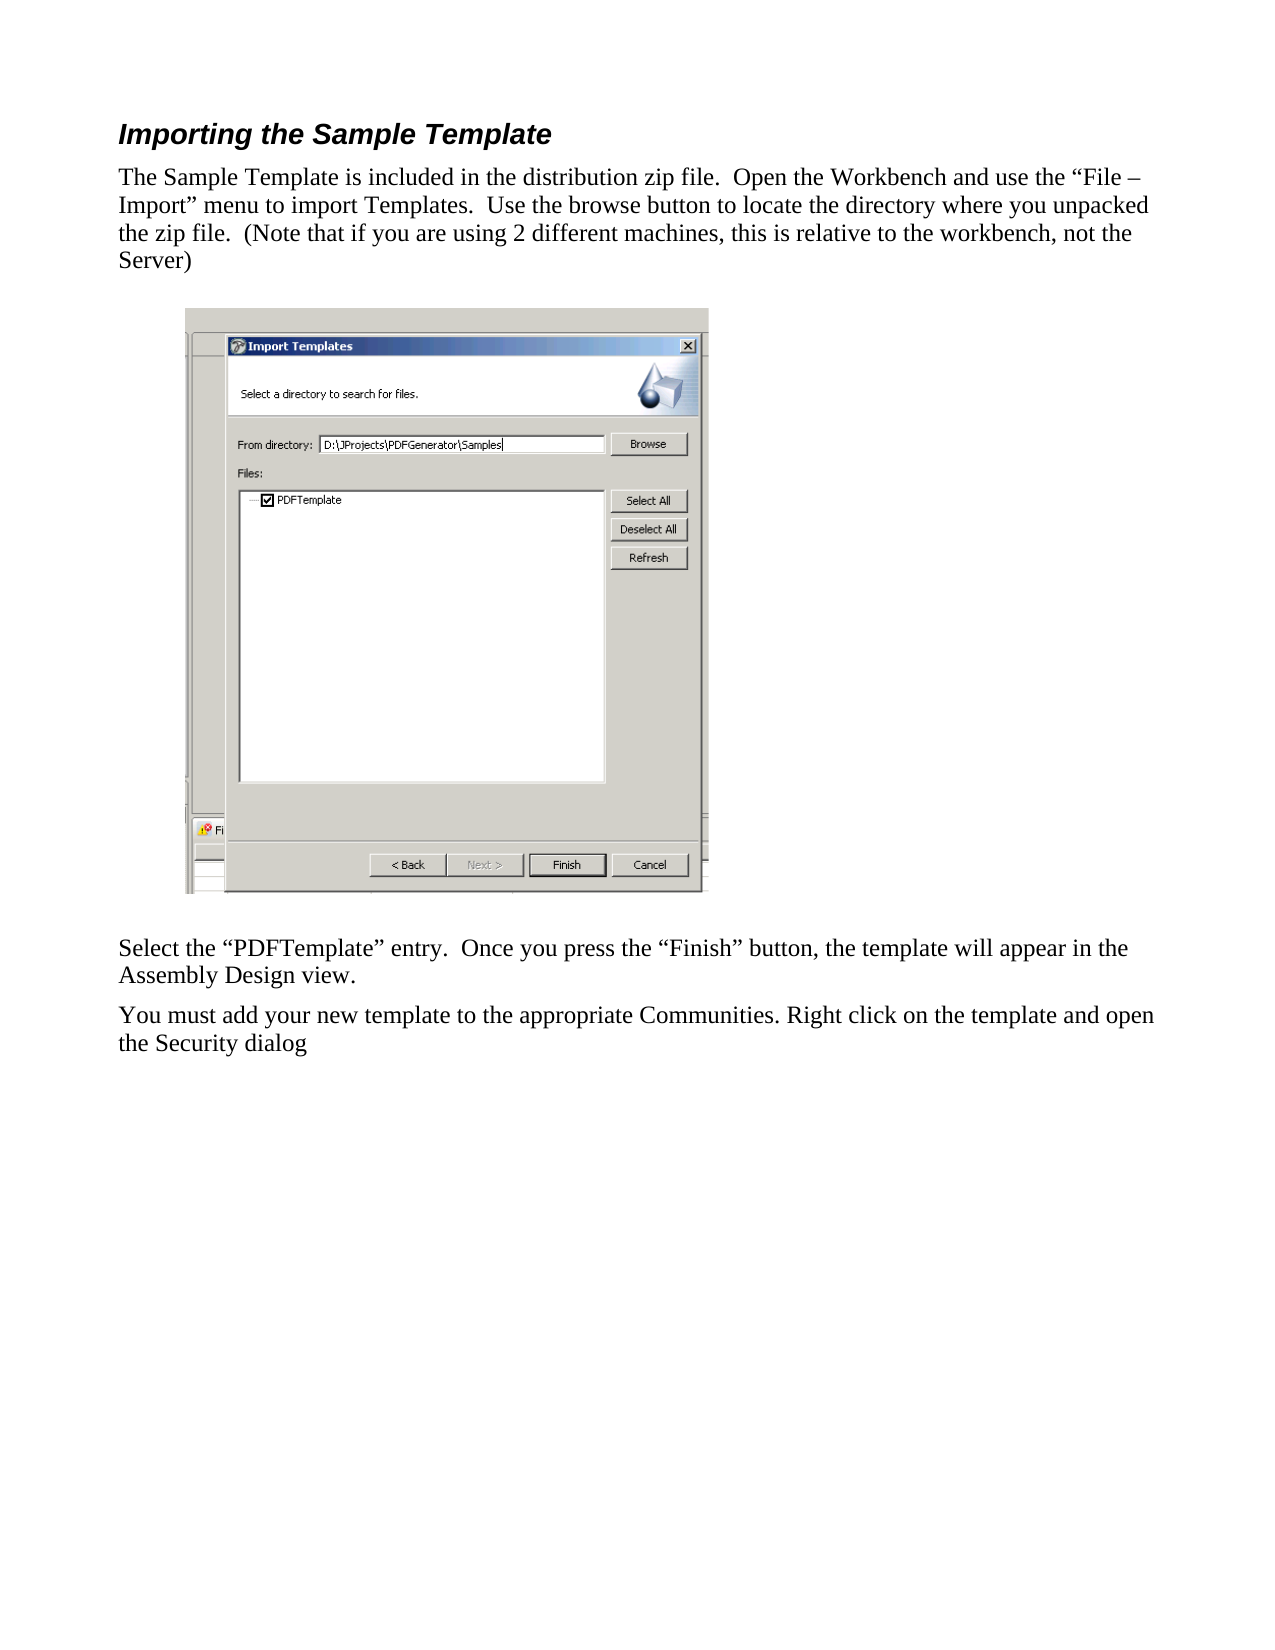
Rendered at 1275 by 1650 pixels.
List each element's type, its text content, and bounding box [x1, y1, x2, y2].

text You must add your new template to the appropriate Communities. Right click on the template and open the Security dialog [118, 1002, 1157, 1057]
picture [185, 308, 709, 894]
subtitle Importing the Sample Template [118, 118, 1157, 151]
text The Sample Template is included in the distribution zip file. Open the Workbench and use the “File – Import” menu to import Templates. Use the browse button to locate the directory where you unpacked the zip file. (Note that if you are using 2 different machines, this is relative to the workbench, not the Server) [118, 163, 1157, 274]
text Select the “PDFTemplate” entry. Once you press the “Finish” button, the template will appear in the Assembly Design view. [118, 934, 1157, 989]
